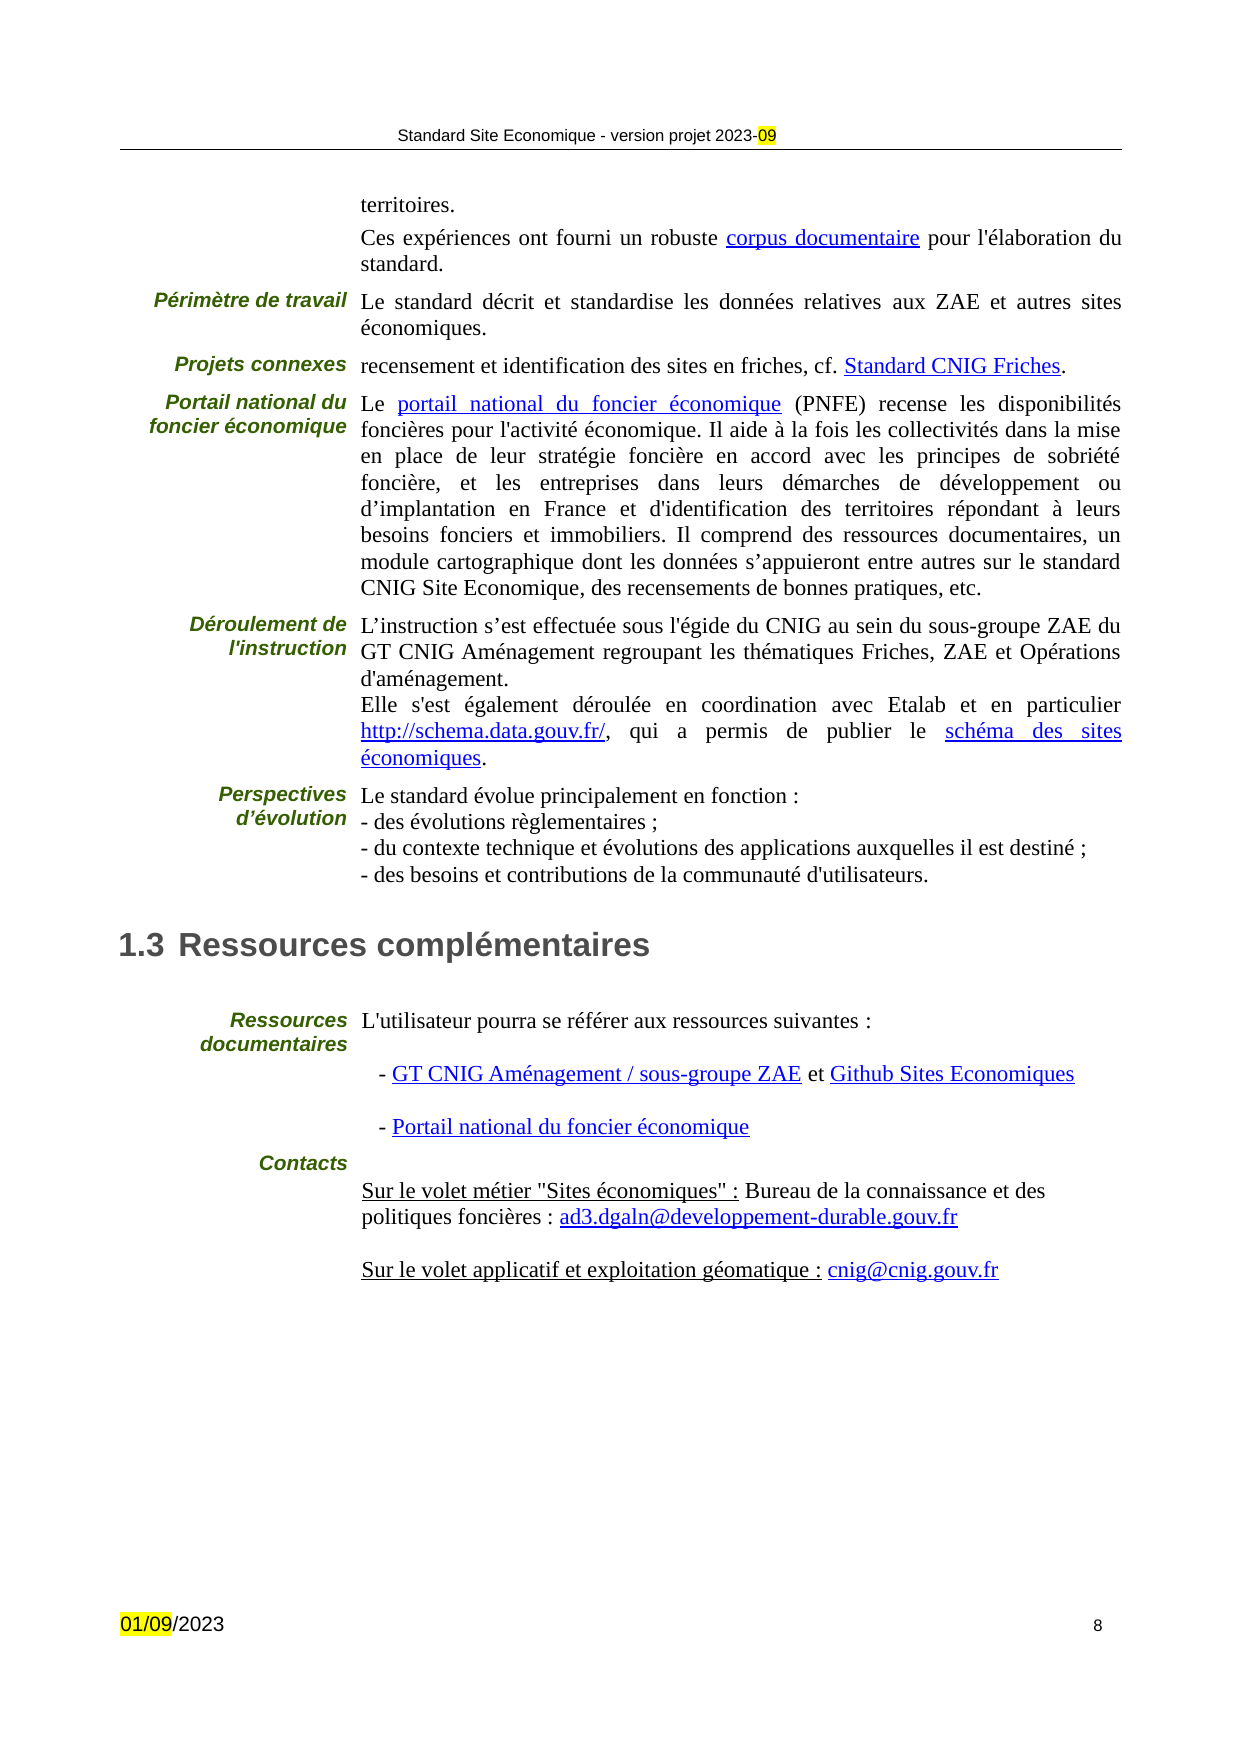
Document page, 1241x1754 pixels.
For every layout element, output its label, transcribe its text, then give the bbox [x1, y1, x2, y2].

table_cell Perspectives d’évolution [118, 776, 354, 893]
table_cell Portail national du foncier économique [118, 384, 354, 606]
table_cell Projets connexes [118, 346, 354, 384]
table_cell Le portail national du foncier économique (PNFE) recense les disponibilités foncières pour l'activité économique. Il aide à la fois les collectivités dans la mise en place de leur stratégie foncière en accord avec les principes de sobriété foncière, et les entreprises dans leurs démarches de développement ou d’implantation en France et d'identification des territoires répondant à leurs besoins fonciers et immobiliers. Il comprend des ressources documentaires, un module cartographique dont les données s’appuieront entre autres sur le standard CNIG Site Economique, des recensements de bonnes pratiques, etc. [354, 384, 1122, 606]
table_cell recensement et identification des sites en friches, cf. Standard CNIG Friches. [354, 346, 1122, 384]
table_header L'utilisateur pourra se référer aux ressources suivantes : - GT CNIG Aménagement / sous-groupe ZAE et Github Sites Economiques - Portail national du foncier économique [355, 1002, 1122, 1145]
table_cell Périmètre de travail [118, 282, 354, 346]
subtitle Ressources complémentaires [118, 925, 1122, 963]
table_cell Contacts [118, 1145, 355, 1314]
table_cell Le standard évolue principalement en fonction : - des évolutions règlementaires ; - du contexte technique et évolutions des applications auxquelles il est destiné ; - des besoins et contributions de la communauté d'utilisateurs. [354, 776, 1122, 893]
table_cell Le standard décrit et standardise les données relatives aux ZAE et autres sites économiques. [354, 282, 1122, 346]
table_header Ressources documentaires [118, 1002, 355, 1145]
table_cell [118, 180, 354, 282]
table_cell territoires. Ces expériences ont fourni un robuste corpus documentaire pour l'élaboration du standard. [354, 180, 1122, 282]
table_cell L’instruction s’est effectuée sous l'égide du CNIG au sein du sous-groupe ZAE du GT CNIG Aménagement regroupant les thématiques Friches, ZAE et Opérations d'aménagement. Elle s'est également déroulée en coordination avec Etalab et en particulier http://schema.data.gouv.fr/, qui a permis de publier le schéma des sites économiques. [354, 606, 1122, 776]
table_cell Déroulement de l'instruction [118, 606, 354, 776]
table_cell Sur le volet métier "Sites économiques" : Bureau de la connaissance et des politiques foncières : ad3.dgaln@developpement-durable.gouv.fr Sur le volet applicatif et exploitation géomatique : cnig@cnig.gouv.fr [355, 1145, 1122, 1314]
